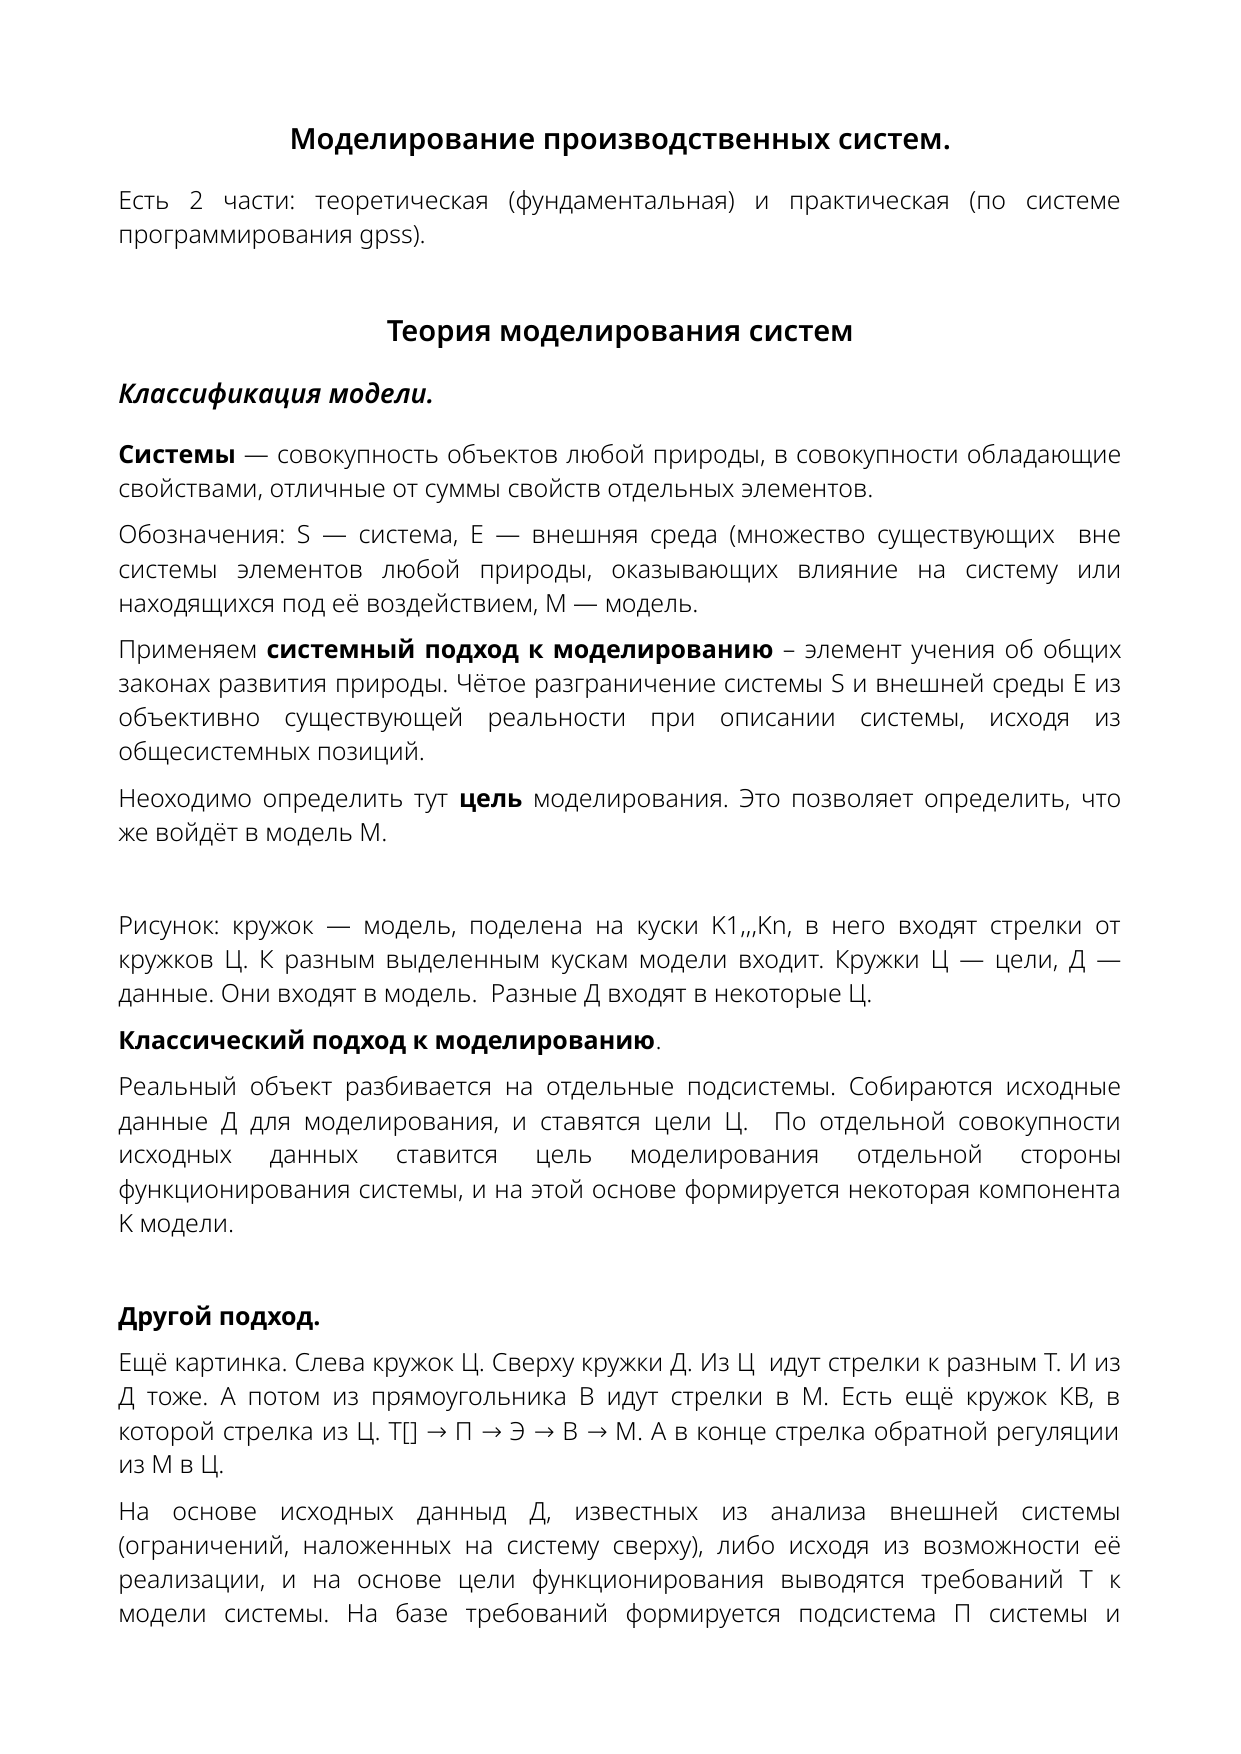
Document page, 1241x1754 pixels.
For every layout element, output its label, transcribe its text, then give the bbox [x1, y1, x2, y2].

text На основе исходных данныд Д, известных из анализа внешней системы (ограничений, наложенных на систему сверху), либо исходя из возможности её реализации, и на основе цели функционирования выводятся требований Т к модели системы. На базе требований формируется подсистема П системы и [118, 1494, 1122, 1630]
subtitle Классификация модели. [118, 375, 1122, 412]
text Применяем системный подход к моделированию – элемент учения об общих законах развития природы. Чётое разграничение системы S и внешней среды E из объективно существующей реальности при описании системы, исходя из общесистемных позиций. [118, 632, 1122, 768]
text Реальный объект разбивается на отдельные подсистемы. Собираются исходные данные Д для моделирования, и ставятся цели Ц. По отдельной совокупности исходных данных ставится цель моделирования отдельной стороны функционирования системы, и на этой основе формируется некоторая компонента K модели. [118, 1069, 1122, 1239]
subtitle Моделирование производственных систем. [118, 118, 1122, 158]
text Неоходимо определить тут цель моделирования. Это позволяет определить, что же войдёт в модель M. [118, 781, 1122, 849]
text Есть 2 части: теоретическая (фундаментальная) и практическая (по системе программирования gpss). [118, 183, 1122, 251]
text Классический подход к моделированию. [118, 1022, 1122, 1057]
text Системы — совокупность объектов любой природы, в совокупности обладающие свойствами, отличные от суммы свойств отдельных элементов. [118, 437, 1122, 505]
text Обозначения: S — система, E — внешняя среда (множество существующих вне системы элементов любой природы, оказывающих влияние на систему или находящихся под её воздействием, M — модель. [118, 517, 1122, 619]
text Рисунок: кружок — модель, поделена на куски K1,,,Kn, в него входят стрелки от кружков Ц. К разным выделенным кускам модели входит. Кружки Ц — цели, Д — данные. Они входят в модель. Разные Д входят в некоторые Ц. [118, 908, 1122, 1010]
subtitle Теория моделирования систем [118, 310, 1122, 350]
text Ещё картинка. Слева кружок Ц. Сверху кружки Д. Из Ц идут стрелки к разным Т. И из Д тоже. А потом из прямоугольника В идут стрелки в M. Есть ещё кружок КВ, в которой стрелка из Ц. Т[] → П → Э → В → М. А в конце стрелка обратной регуляции из М в Ц. [118, 1345, 1122, 1481]
text Другой подход. [118, 1298, 1122, 1332]
